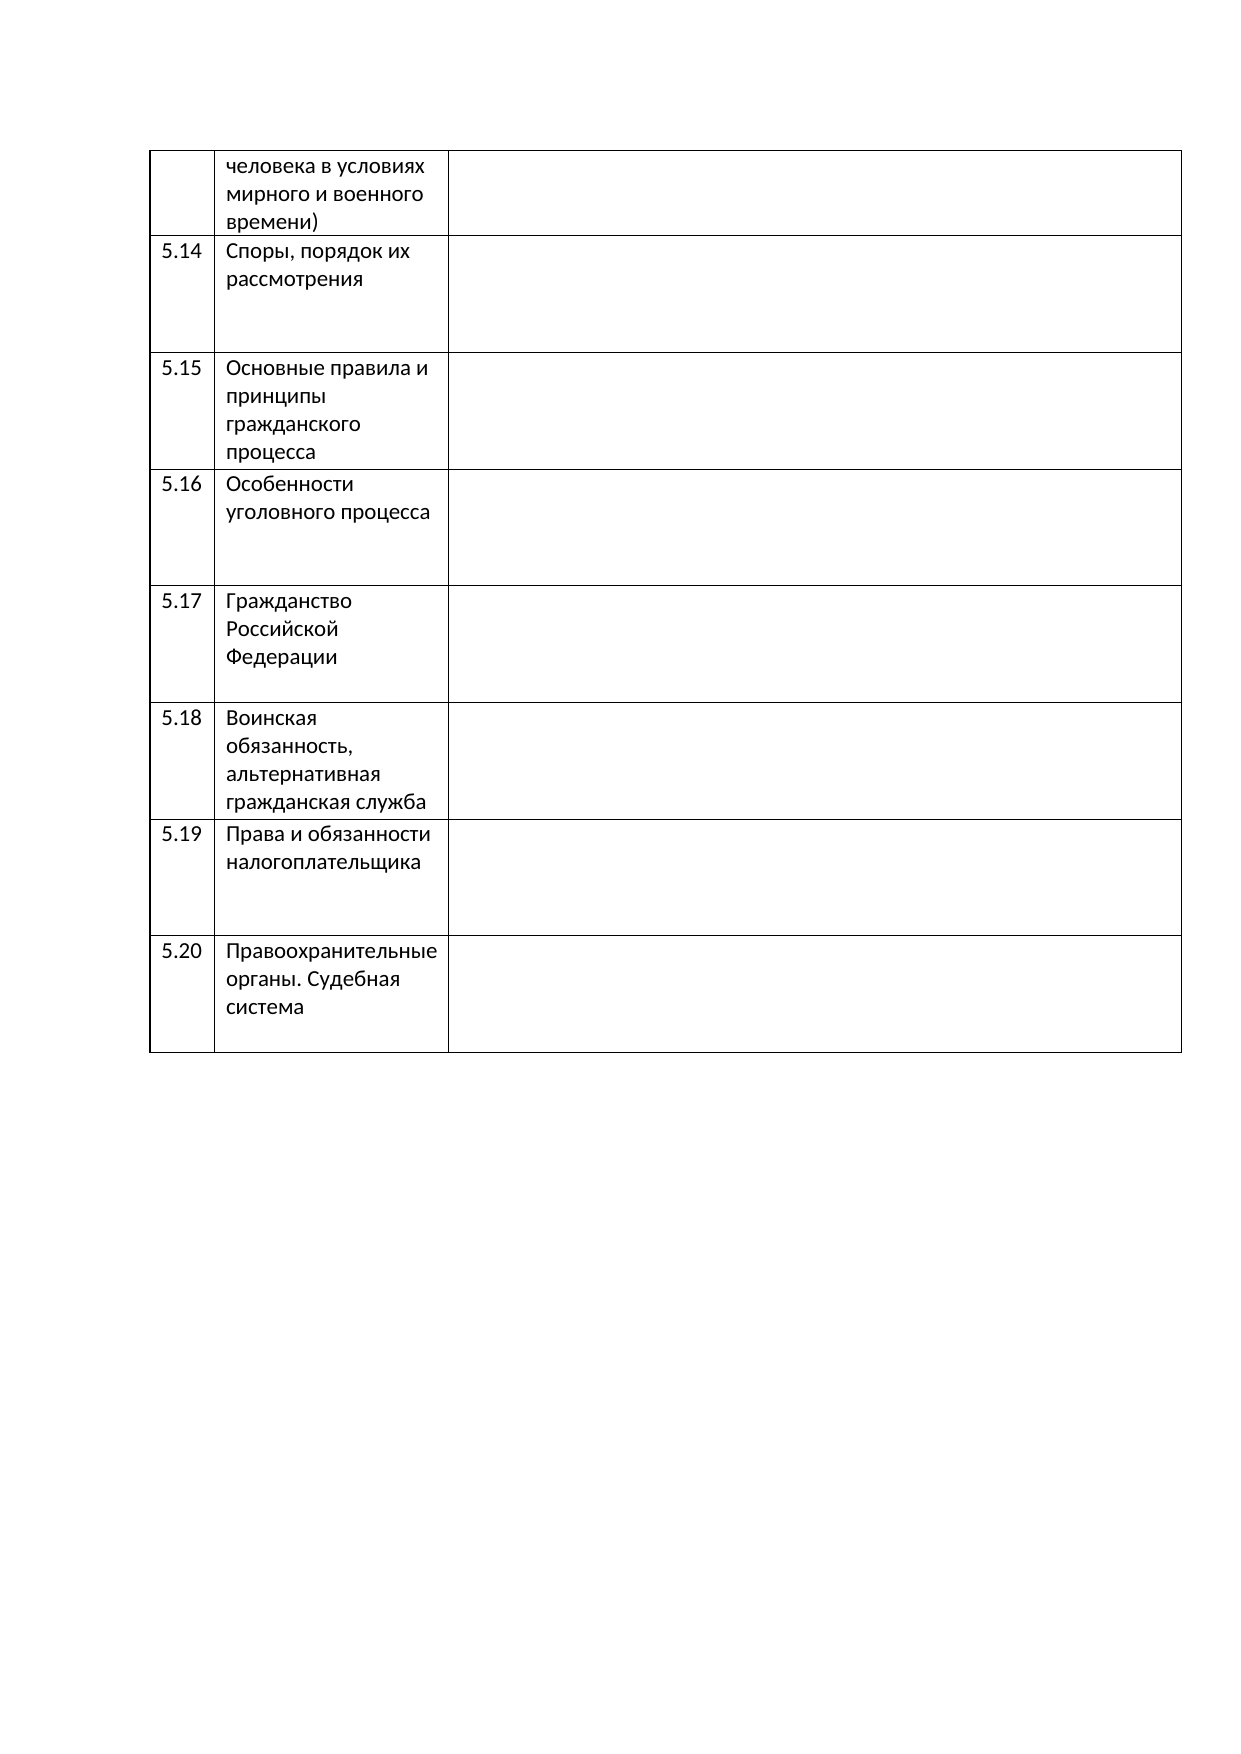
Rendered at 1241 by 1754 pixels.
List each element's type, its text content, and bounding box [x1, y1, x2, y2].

table_cell 5.16 [151, 470, 214, 585]
table_cell Гражданство Российской Федерации [215, 586, 448, 702]
table_cell Особенности уголовного процесса [215, 470, 448, 585]
table_cell [449, 151, 1181, 235]
table_cell [449, 936, 1181, 1052]
table_cell [449, 236, 1181, 352]
table_cell [449, 470, 1181, 585]
table_cell [449, 703, 1181, 818]
table_cell Воинская обязанность, альтернативная гражданская служба [215, 703, 448, 818]
table_cell Правоохранительные органы. Судебная система [215, 936, 448, 1052]
table_cell 5.14 [151, 236, 214, 352]
table_cell Права и обязанности налогоплательщика [215, 820, 448, 935]
table_cell 5.15 [151, 353, 214, 468]
table_cell 5.17 [151, 586, 214, 702]
table_cell 5.19 [151, 820, 214, 935]
table_cell Основные правила и принципы гражданского процесса [215, 353, 448, 468]
table_cell [449, 353, 1181, 468]
table_cell [151, 151, 214, 235]
table_cell [449, 586, 1181, 702]
table_cell Споры, порядок их рассмотрения [215, 236, 448, 352]
table_cell 5.20 [151, 936, 214, 1052]
table_cell 5.18 [151, 703, 214, 818]
table_cell человека в условиях мирного и военного времени) [215, 151, 448, 235]
table_cell [449, 820, 1181, 935]
